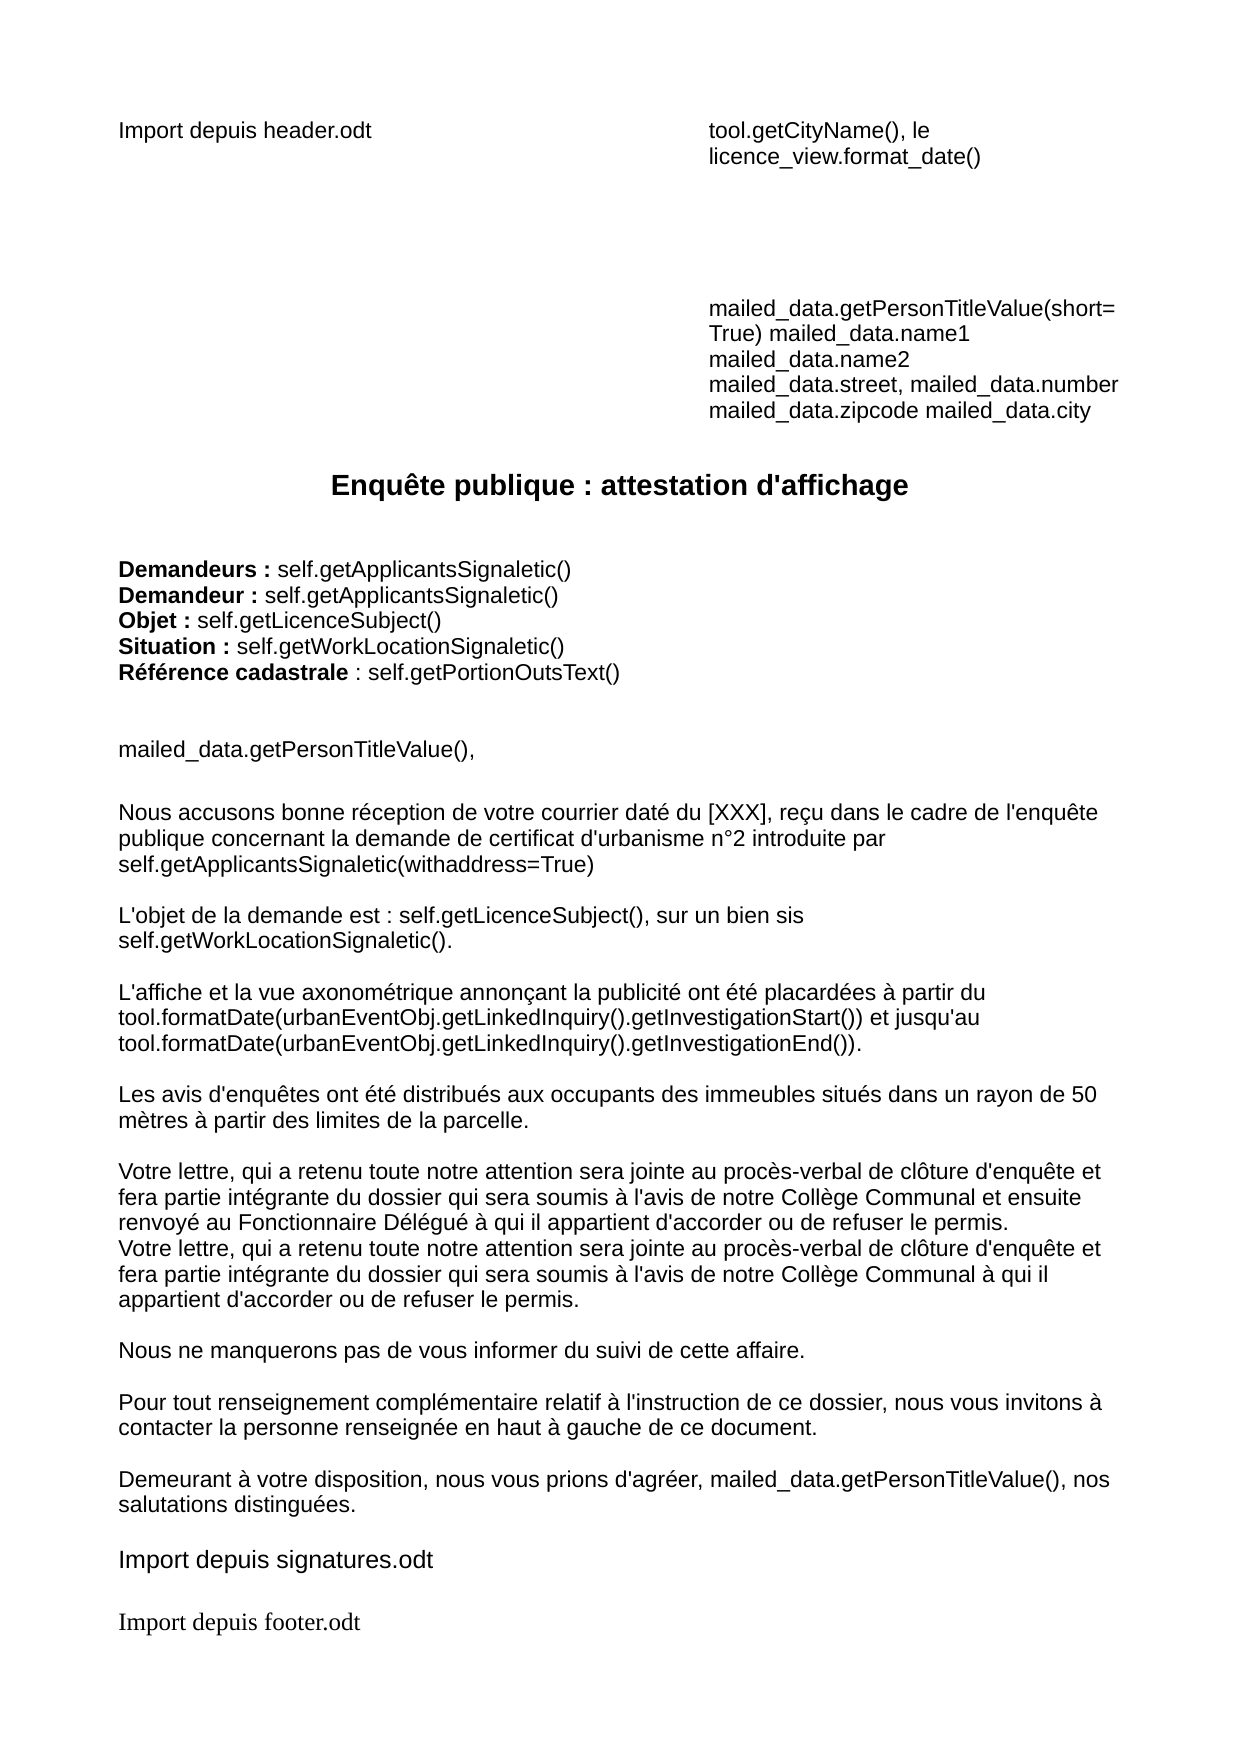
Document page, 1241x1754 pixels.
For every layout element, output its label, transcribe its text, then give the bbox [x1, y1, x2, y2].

text mailed_data.getPersonTitleValue(), [118, 736, 1122, 762]
text Référence cadastrale : self.getPortionOutsText() [118, 659, 1122, 685]
title Enquête publique : attestation d'affichage [118, 468, 1122, 501]
text Demandeurs : self.getApplicantsSignaletic() [118, 557, 1122, 582]
text L'affiche et la vue axonométrique annonçant la publicité ont été placardées à partir du tool.formatDate(urbanEventObj.getLinkedInquiry().getInvestigationStart()) et jusqu'au tool.formatDate(urbanEventObj.getLinkedInquiry().getInvestigationEnd()). [118, 979, 1122, 1056]
text Import depuis signatures.odt [118, 1545, 1122, 1573]
text Nous accusons bonne réception de votre courrier daté du [XXX], reçu dans le cadre de l'enquête publique concernant la demande de certificat d'urbanisme n°2 introduite par self.getApplicantsSignaletic(withaddress=True) [118, 800, 1122, 877]
table_header Import depuis header.odt [118, 118, 708, 436]
text Demeurant à votre disposition, nous vous prions d'agréer, mailed_data.getPersonTitleValue(), nos salutations distinguées. [118, 1466, 1122, 1517]
text L'objet de la demande est : self.getLicenceSubject(), sur un bien sis self.getWorkLocationSignaletic(). [118, 902, 1122, 954]
text Les avis d'enquêtes ont été distribués aux occupants des immeubles situés dans un rayon de 50 mètres à partir des limites de la parcelle. [118, 1082, 1122, 1133]
text Votre lettre, qui a retenu toute notre attention sera jointe au procès-verbal de clôture d'enquête et fera partie intégrante du dossier qui sera soumis à l'avis de notre Collège Communal à qui il appartient d'accorder ou de refuser le permis. [118, 1236, 1122, 1312]
text Objet : self.getLicenceSubject() [118, 608, 1122, 634]
text Situation : self.getWorkLocationSignaletic() [118, 634, 1122, 659]
text Votre lettre, qui a retenu toute notre attention sera jointe au procès-verbal de clôture d'enquête et fera partie intégrante du dossier qui sera soumis à l'avis de notre Collège Communal et ensuite renvoyé au Fonctionnaire Délégué à qui il appartient d'accorder ou de refuser le permis. [118, 1159, 1122, 1236]
text Pour tout renseignement complémentaire relatif à l'instruction de ce dossier, nous vous invitons à contacter la personne renseignée en haut à gauche de ce document. [118, 1389, 1122, 1441]
text Demandeur : self.getApplicantsSignaletic() [118, 582, 1122, 608]
table_header tool.getCityName(), le licence_view.format_date() mailed_data.getPersonTitleValue(short=True) mailed_data.name1 mailed_data.name2 mailed_data.street, mailed_data.number mailed_data.zipcode mailed_data.city [709, 118, 1128, 436]
text Nous ne manquerons pas de vous informer du suivi de cette affaire. [118, 1338, 1122, 1364]
